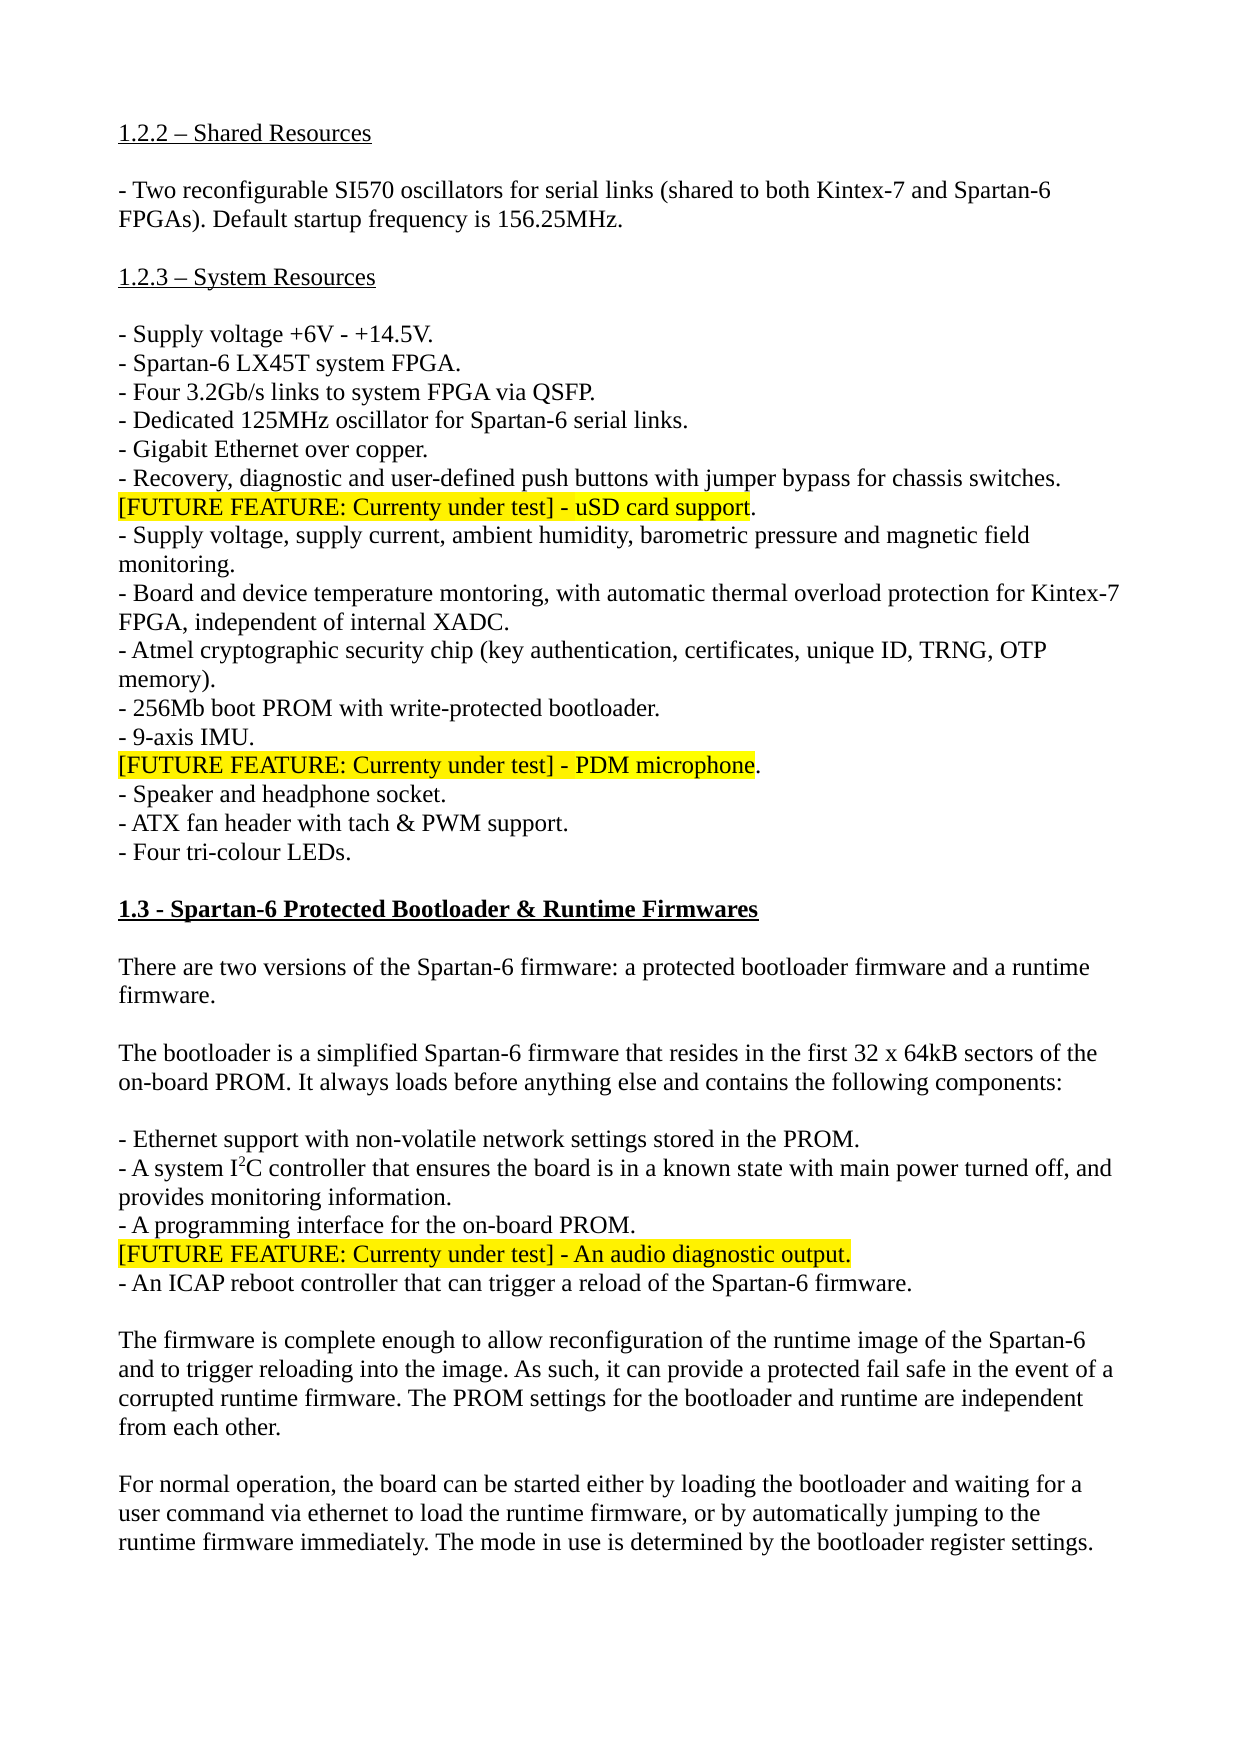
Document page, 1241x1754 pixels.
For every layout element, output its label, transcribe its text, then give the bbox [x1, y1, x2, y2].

text 1.2.2 – Shared Resources [118, 118, 1122, 147]
text - Supply voltage +6V - +14.5V. [118, 319, 1122, 348]
text - A system I2C controller that ensures the board is in a known state with main power turned off, and provides monitoring information. [118, 1153, 1122, 1211]
text The firmware is complete enough to allow reconfiguration of the runtime image of the Spartan-6 and to trigger reloading into the image. As such, it can provide a protected fail safe in the event of a corrupted runtime firmware. The PROM settings for the bootloader and runtime are independent from each other. [118, 1326, 1122, 1441]
text - An ICAP reboot controller that can trigger a reload of the Spartan-6 firmware. [118, 1268, 1122, 1297]
text [FUTURE FEATURE: Currenty under test] - uSD card support. [118, 492, 1122, 521]
text - Four tri-colour LEDs. [118, 837, 1122, 866]
text - 256Mb boot PROM with write-protected bootloader. [118, 693, 1122, 722]
text 1.3 - Spartan-6 Protected Bootloader & Runtime Firmwares [118, 894, 1122, 923]
text - Ethernet support with non-volatile network settings stored in the PROM. [118, 1124, 1122, 1153]
text - Gigabit Ethernet over copper. [118, 434, 1122, 463]
text - Recovery, diagnostic and user-defined push buttons with jumper bypass for chassis switches. [118, 463, 1122, 492]
text [FUTURE FEATURE: Currenty under test] - PDM microphone. [118, 751, 1122, 779]
text - Four 3.2Gb/s links to system FPGA via QSFP. [118, 377, 1122, 406]
text The bootloader is a simplified Spartan-6 firmware that resides in the first 32 x 64kB sectors of the on-board PROM. It always loads before anything else and contains the following components: [118, 1038, 1122, 1096]
text - Supply voltage, supply current, ambient humidity, barometric pressure and magnetic field monitoring. [118, 521, 1122, 578]
text - Dedicated 125MHz oscillator for Spartan-6 serial links. [118, 406, 1122, 434]
text For normal operation, the board can be started either by loading the bootloader and waiting for a user command via ethernet to load the runtime firmware, or by automatically jumping to the runtime firmware immediately. The mode in use is determined by the bootloader register settings. [118, 1469, 1122, 1556]
text - 9-axis IMU. [118, 722, 1122, 751]
text - Speaker and headphone socket. [118, 779, 1122, 808]
text - A programming interface for the on-board PROM. [118, 1211, 1122, 1239]
text 1.2.3 – System Resources [118, 262, 1122, 291]
text - Two reconfigurable SI570 oscillators for serial links (shared to both Kintex-7 and Spartan-6 FPGAs). Default startup frequency is 156.25MHz. [118, 176, 1122, 233]
text - Spartan-6 LX45T system FPGA. [118, 348, 1122, 377]
text - Atmel cryptographic security chip (key authentication, certificates, unique ID, TRNG, OTP memory). [118, 636, 1122, 693]
text There are two versions of the Spartan-6 firmware: a protected bootloader firmware and a runtime firmware. [118, 952, 1122, 1009]
text - ATX fan header with tach & PWM support. [118, 808, 1122, 837]
text [FUTURE FEATURE: Currenty under test] - An audio diagnostic output. [118, 1239, 1122, 1268]
text - Board and device temperature montoring, with automatic thermal overload protection for Kintex-7 FPGA, independent of internal XADC. [118, 578, 1122, 636]
